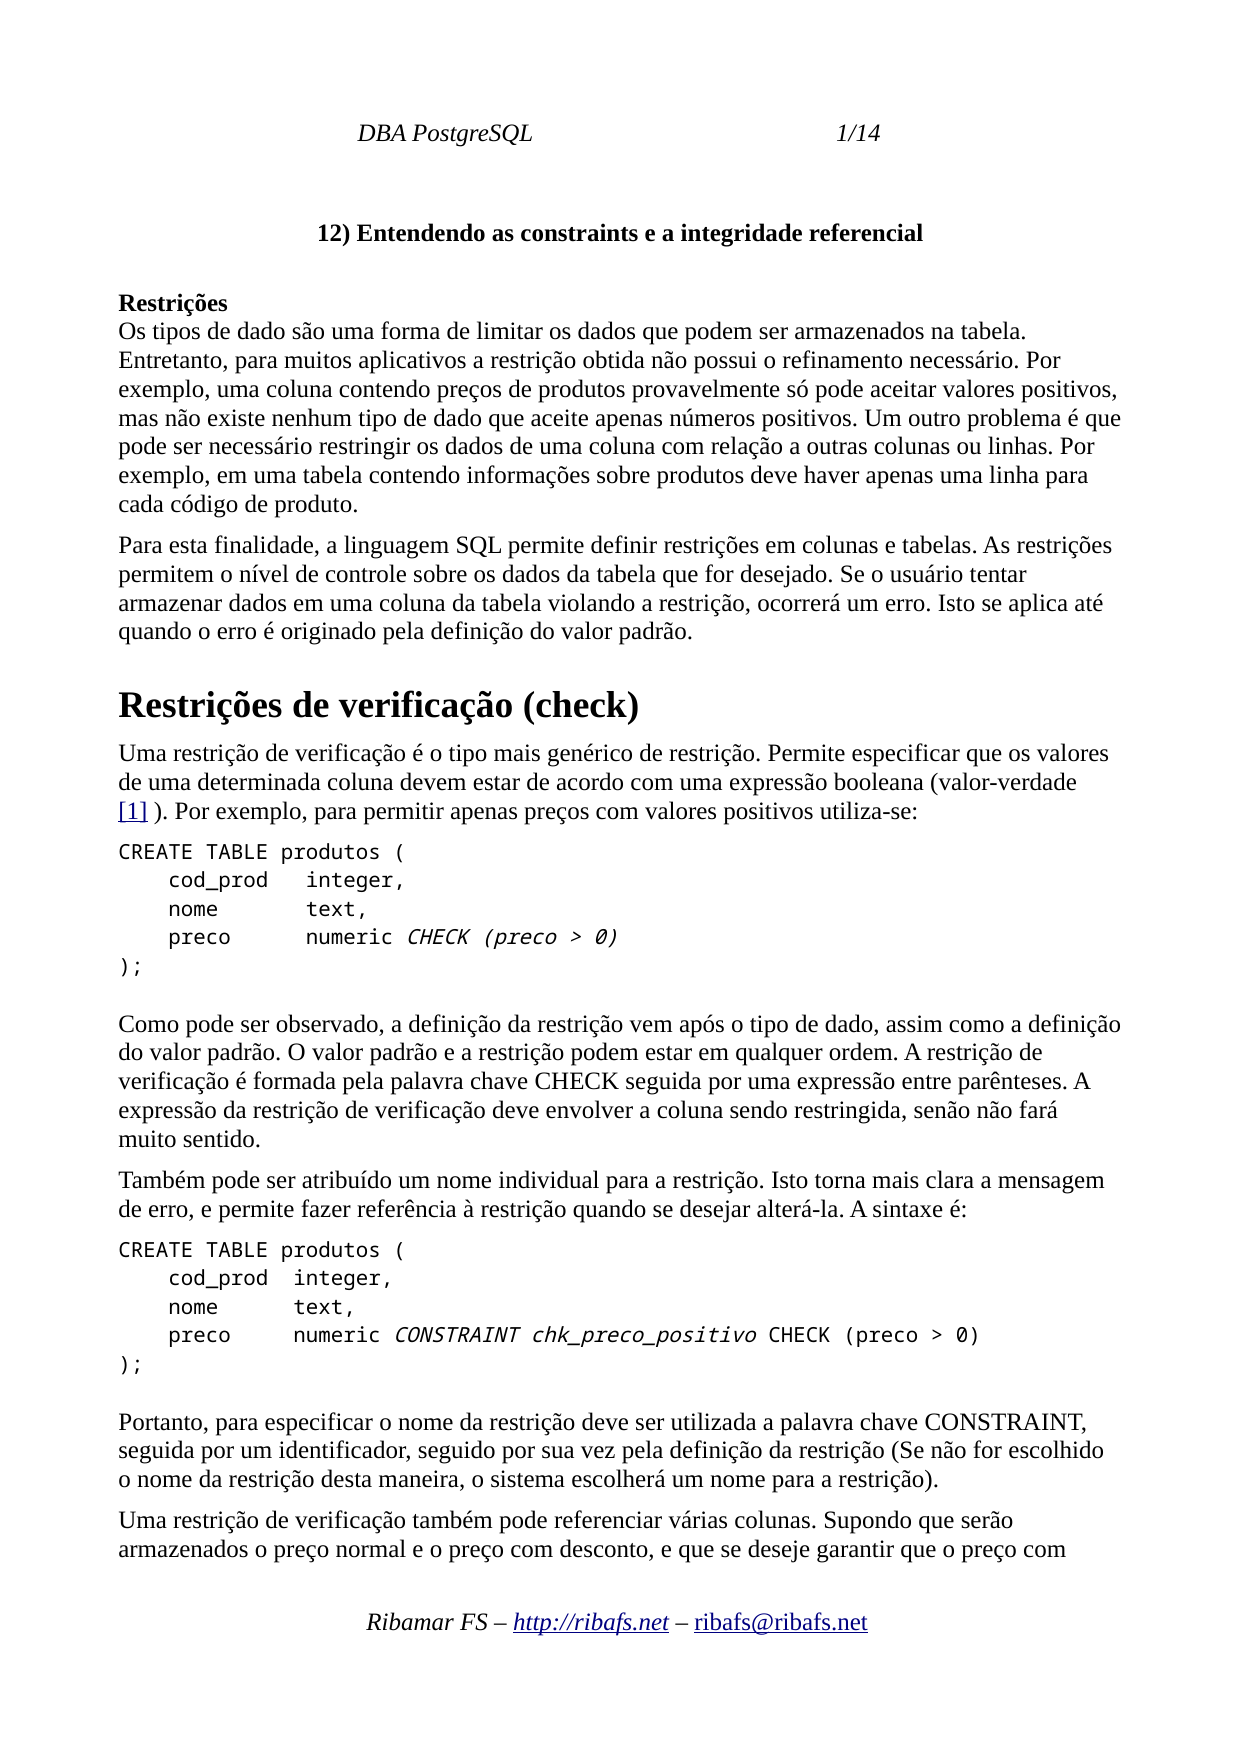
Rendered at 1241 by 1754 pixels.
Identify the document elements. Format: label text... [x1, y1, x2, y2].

text Uma restrição de verificação é o tipo mais genérico de restrição. Permite especificar que os valores de uma determinada coluna devem estar de acordo com uma expressão booleana (valor-verdade [1] ). Por exemplo, para permitir apenas preços com valores positivos utiliza-se: [118, 738, 1122, 824]
text Os tipos de dado são uma forma de limitar os dados que podem ser armazenados na tabela. Entretanto, para muitos aplicativos a restrição obtida não possui o refinamento necessário. Por exemplo, uma coluna contendo preços de produtos provavelmente só pode aceitar valores positivos, mas não existe nenhum tipo de dado que aceite apenas números positivos. Um outro problema é que pode ser necessário restringir os dados de uma coluna com relação a outras colunas ou linhas. Por exemplo, em uma tabela contendo informações sobre produtos deve haver apenas uma linha para cada código de produto. [118, 316, 1122, 518]
text CREATE TABLE produtos ( [118, 1235, 1122, 1263]
text nome text, [118, 1292, 1122, 1320]
text Portanto, para especificar o nome da restrição deve ser utilizada a palavra chave CONSTRAINT, seguida por um identificador, seguido por sua vez pela definição da restrição (Se não for escolhido o nome da restrição desta maneira, o sistema escolherá um nome para a restrição). [118, 1407, 1122, 1493]
text ); [118, 1349, 1122, 1377]
text Para esta finalidade, a linguagem SQL permite definir restrições em colunas e tabelas. As restrições permitem o nível de controle sobre os dados da tabela que for desejado. Se o usuário tentar armazenar dados em uma coluna da tabela violando a restrição, ocorrerá um erro. Isto se aplica até quando o erro é originado pela definição do valor padrão. [118, 530, 1122, 645]
subtitle Restrições de verificação (check) [118, 683, 1122, 726]
text Uma restrição de verificação também pode referenciar várias colunas. Supondo que serão armazenados o preço normal e o preço com desconto, e que se deseje garantir que o preço com [118, 1505, 1122, 1563]
text preco numeric CONSTRAINT chk_preco_positivo CHECK (preco > 0) [118, 1320, 1122, 1349]
text 12) Entendendo as constraints e a integridade referencial [118, 218, 1122, 275]
text Como pode ser observado, a definição da restrição vem após o tipo de dado, assim como a definição do valor padrão. O valor padrão e a restrição podem estar em qualquer ordem. A restrição de verificação é formada pela palavra chave CHECK seguida por uma expressão entre parênteses. A expressão da restrição de verificação deve envolver a coluna sendo restringida, senão não fará muito sentido. [118, 1009, 1122, 1152]
text CREATE TABLE produtos ( [118, 837, 1122, 865]
text cod_prod integer, [118, 865, 1122, 894]
text cod_prod integer, [118, 1263, 1122, 1292]
text Também pode ser atribuído um nome individual para a restrição. Isto torna mais clara a mensagem de erro, e permite fazer referência à restrição quando se desejar alterá-la. A sintaxe é: [118, 1165, 1122, 1222]
text nome text, [118, 894, 1122, 922]
text ); [118, 951, 1122, 979]
text preco numeric CHECK (preco > 0) [118, 922, 1122, 951]
text Restrições [118, 288, 1122, 316]
